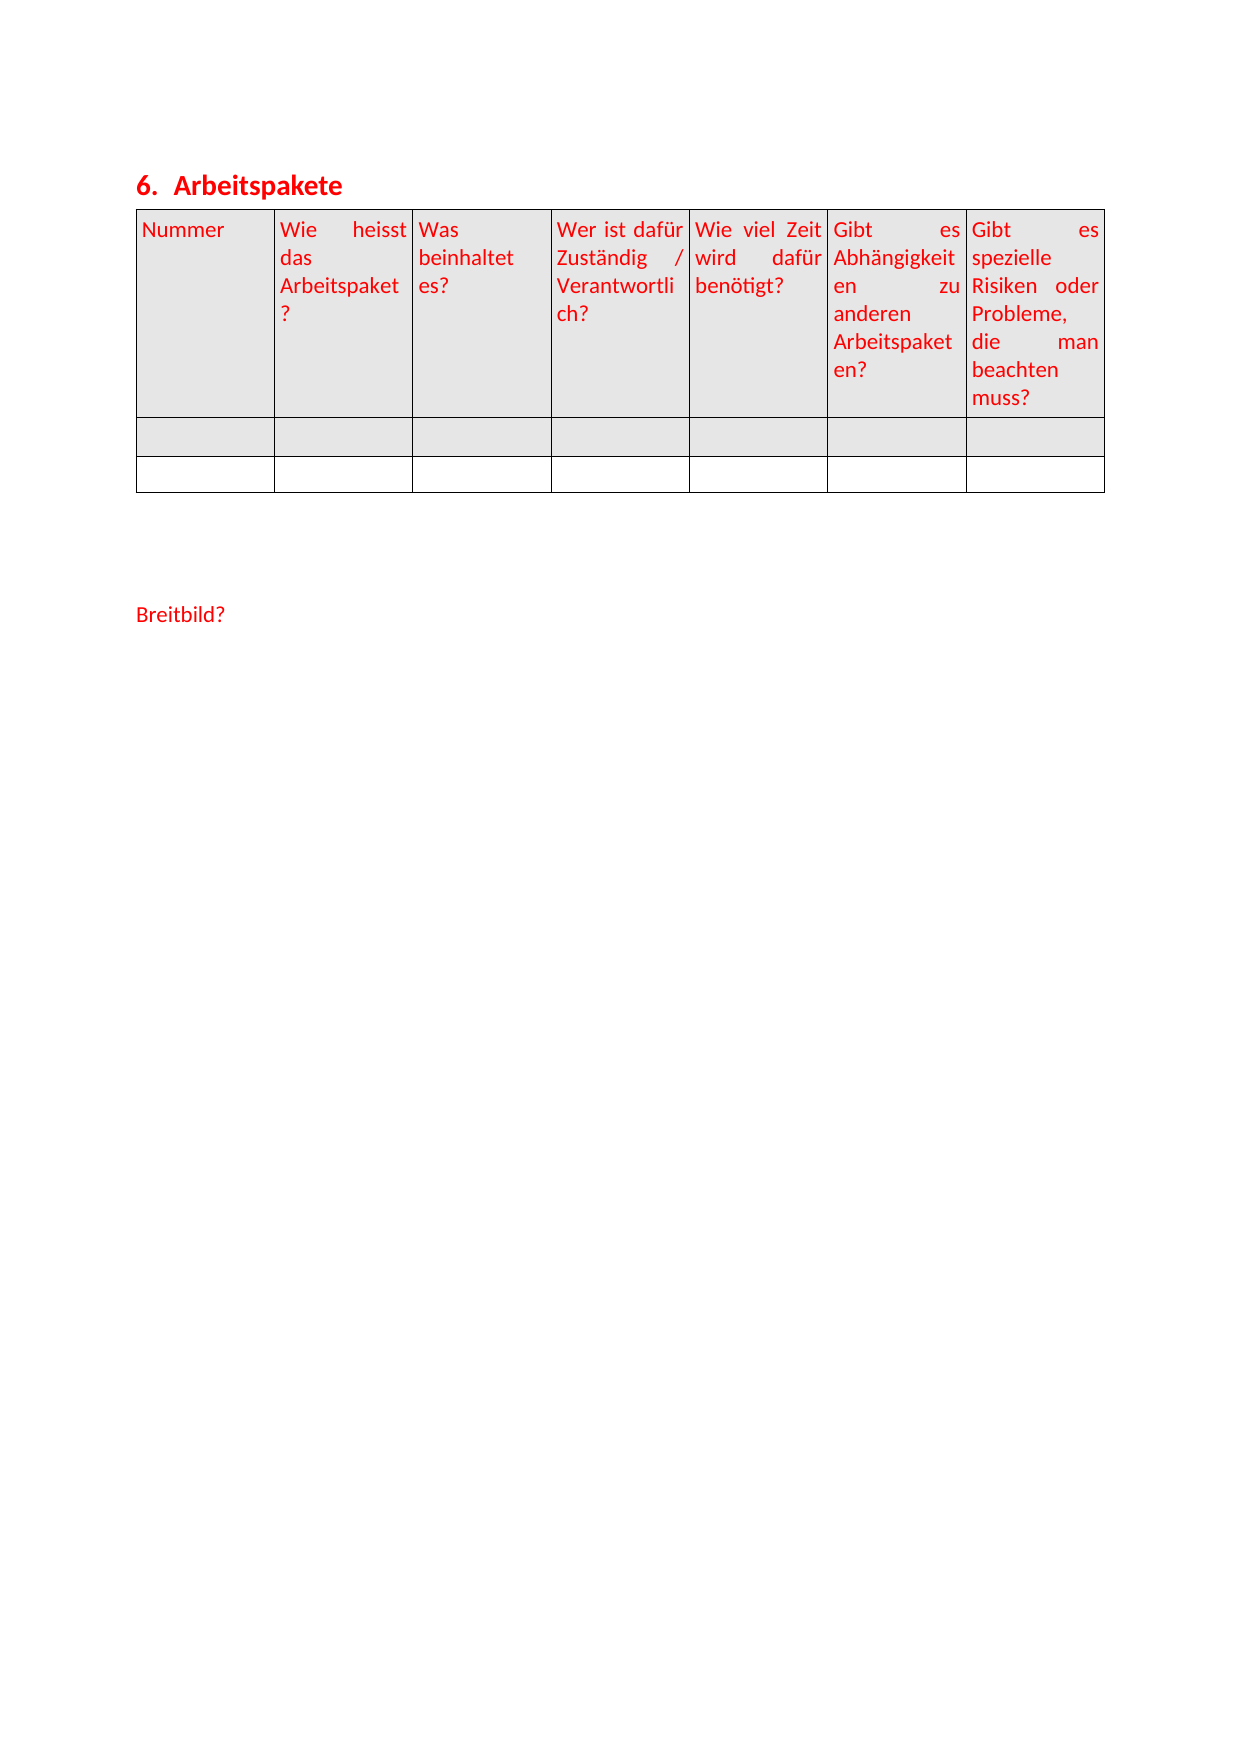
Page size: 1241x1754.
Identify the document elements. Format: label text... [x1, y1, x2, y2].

table_cell [967, 418, 1104, 456]
table_header Wie heisst das Arbeitspaket? [275, 210, 412, 417]
table_cell [552, 418, 689, 456]
text Breitbild? [136, 600, 1104, 628]
table_header Gibt es spezielle Risiken oder Probleme, die man beachten muss? [967, 210, 1104, 417]
subtitle Arbeitspakete [136, 167, 1104, 203]
table_header Nummer [137, 210, 274, 417]
table_header Wie viel Zeit wird dafür benötigt? [690, 210, 827, 417]
table_header Gibt es Abhängigkeiten zu anderen Arbeitspaketen? [828, 210, 966, 417]
table_cell [552, 457, 689, 492]
table_cell [275, 457, 412, 492]
table_cell [413, 418, 551, 456]
table_cell [828, 418, 966, 456]
table_cell [137, 457, 274, 492]
table_cell [137, 418, 274, 456]
table_header Was beinhaltet es? [413, 210, 551, 417]
table_cell [275, 418, 412, 456]
table_cell [690, 418, 827, 456]
table_cell [967, 457, 1104, 492]
table_cell [413, 457, 551, 492]
table_header Wer ist dafür Zuständig / Verantwortlich? [552, 210, 689, 417]
table_cell [828, 457, 966, 492]
table_cell [690, 457, 827, 492]
